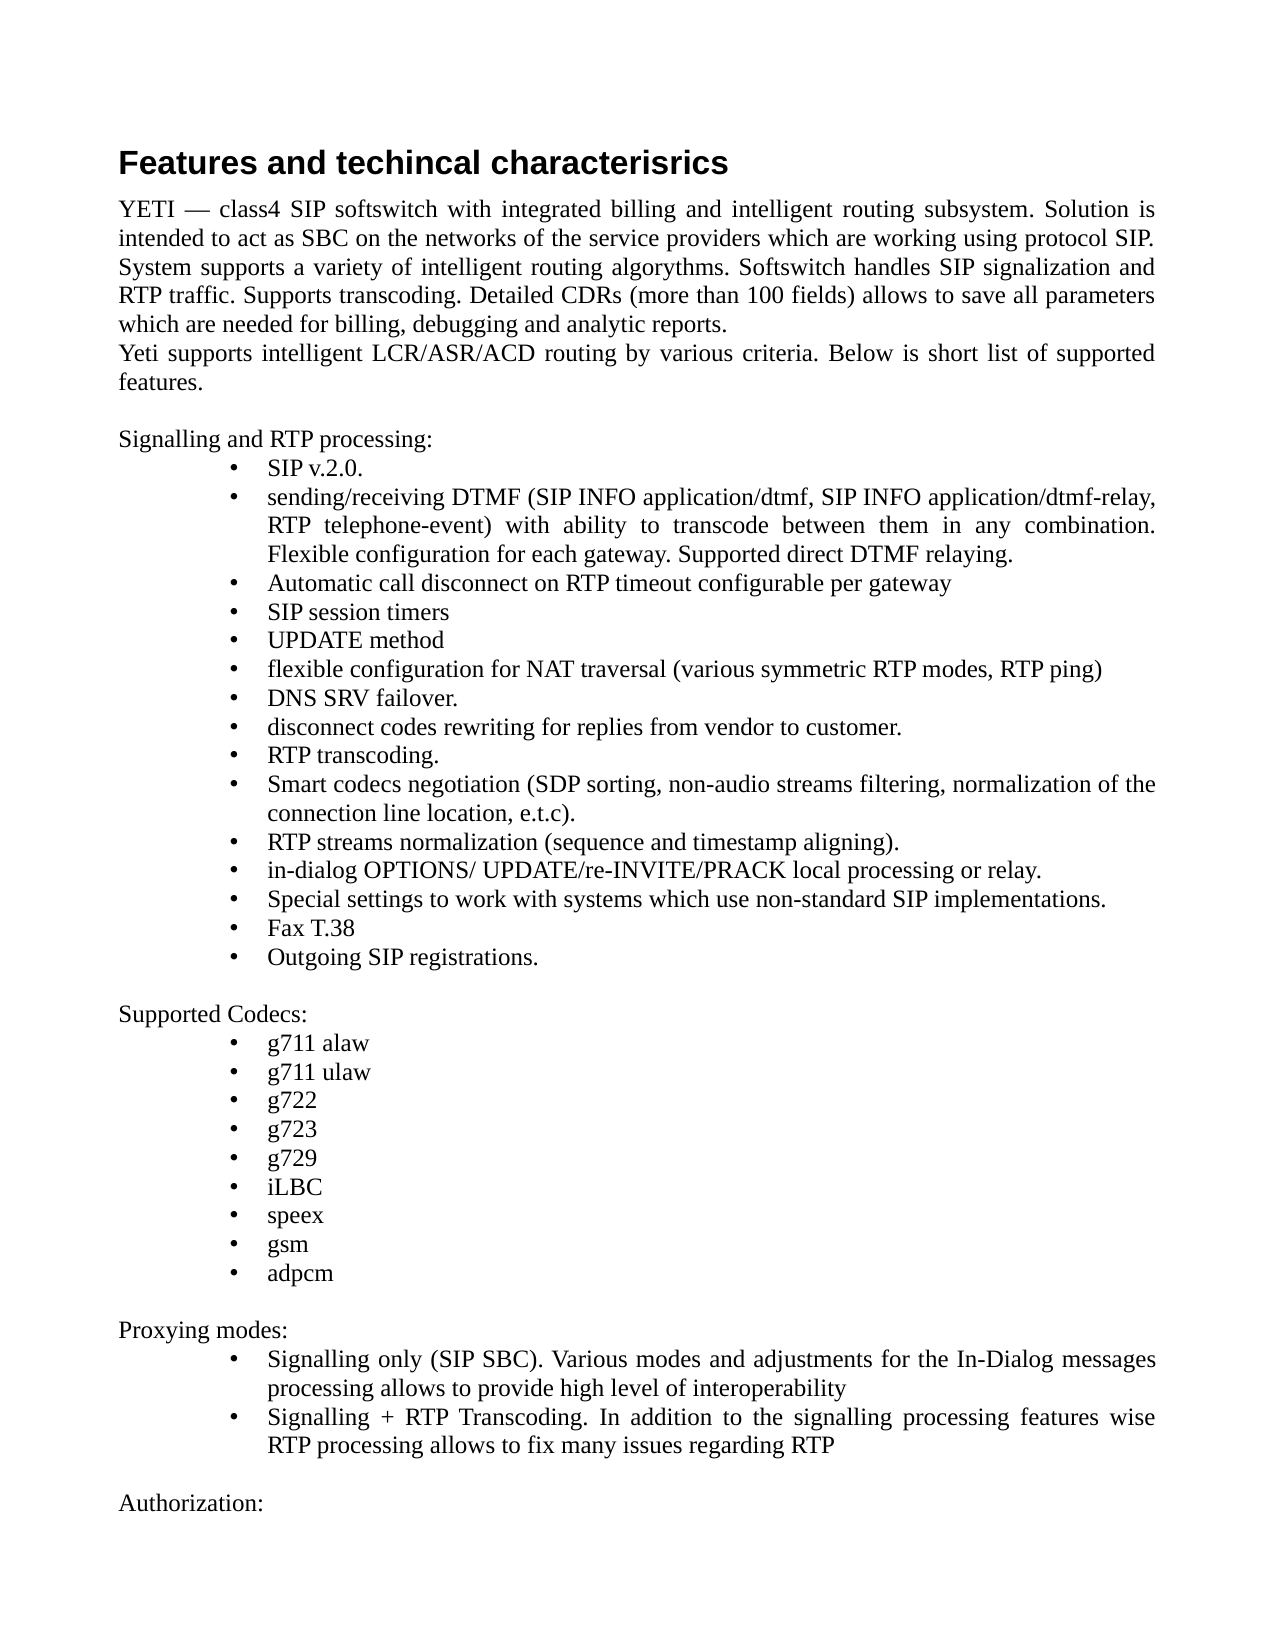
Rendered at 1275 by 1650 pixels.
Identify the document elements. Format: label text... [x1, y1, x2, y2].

list adpcm [229, 1258, 1157, 1287]
list g711 alaw [229, 1028, 1157, 1057]
list Signalling + RTP Transcoding. In addition to the signalling processing features wise RTP processing allows to fix many issues regarding RTP [229, 1402, 1157, 1459]
list Signalling only (SIP SBC). Various modes and adjustments for the In-Dialog messages processing allows to provide high level of interoperability [229, 1344, 1157, 1402]
list g722 [229, 1086, 1157, 1114]
list Outgoing SIP registrations. [229, 942, 1157, 971]
list DNS SRV failover. [229, 683, 1157, 712]
list RTP streams normalization (sequence and timestamp aligning). [229, 827, 1157, 856]
list SIP v.2.0. [229, 453, 1157, 482]
list iLBC [229, 1172, 1157, 1201]
list g711 ulaw [229, 1057, 1157, 1086]
list Automatic call disconnect on RTP timeout configurable per gateway [229, 568, 1157, 597]
text Proxying modes: [118, 1316, 1157, 1344]
text Signalling and RTP processing: [118, 424, 1157, 453]
text Supported Codecs: [118, 999, 1157, 1028]
list Special settings to work with systems which use non-standard SIP implementations. [229, 884, 1157, 913]
list in-dialog OPTIONS/ UPDATE/re-INVITE/PRACK local processing or relay. [229, 856, 1157, 884]
list sending/receiving DTMF (SIP INFO application/dtmf, SIP INFO application/dtmf-relay, RTP telephone-event) with ability to transcode between them in any combination. Flexible configuration for each gateway. Supported direct DTMF relaying. [229, 482, 1157, 568]
list disconnect codes rewriting for replies from vendor to customer. [229, 712, 1157, 741]
list gsm [229, 1229, 1157, 1258]
list g723 [229, 1114, 1157, 1143]
list Fax T.38 [229, 913, 1157, 942]
list Smart codecs negotiation (SDP sorting, non-audio streams filtering, normalization of the connection line location, e.t.c). [229, 769, 1157, 827]
text Authorization: [118, 1488, 1157, 1517]
list UPDATE method [229, 626, 1157, 654]
text YETI — class4 SIP softswitch with integrated billing and intelligent routing subsystem. Solution is intended to act as SBC on the networks of the service providers which are working using protocol SIP. System supports a variety of intelligent routing algorythms. Softswitch handles SIP signalization and RTP traffic. Supports transcoding. Detailed CDRs (more than 100 fields) allows to save all parameters which are needed for billing, debugging and analytic reports. [118, 194, 1157, 338]
list speex [229, 1201, 1157, 1229]
list g729 [229, 1143, 1157, 1172]
list flexible configuration for NAT traversal (various symmetric RTP modes, RTP ping) [229, 654, 1157, 683]
text Yeti supports intelligent LCR/ASR/ACD routing by various criteria. Below is short list of supported features. [118, 338, 1157, 396]
list RTP transcoding. [229, 741, 1157, 769]
list SIP session timers [229, 597, 1157, 626]
subtitle Features and techincal characterisrics [118, 143, 1157, 182]
